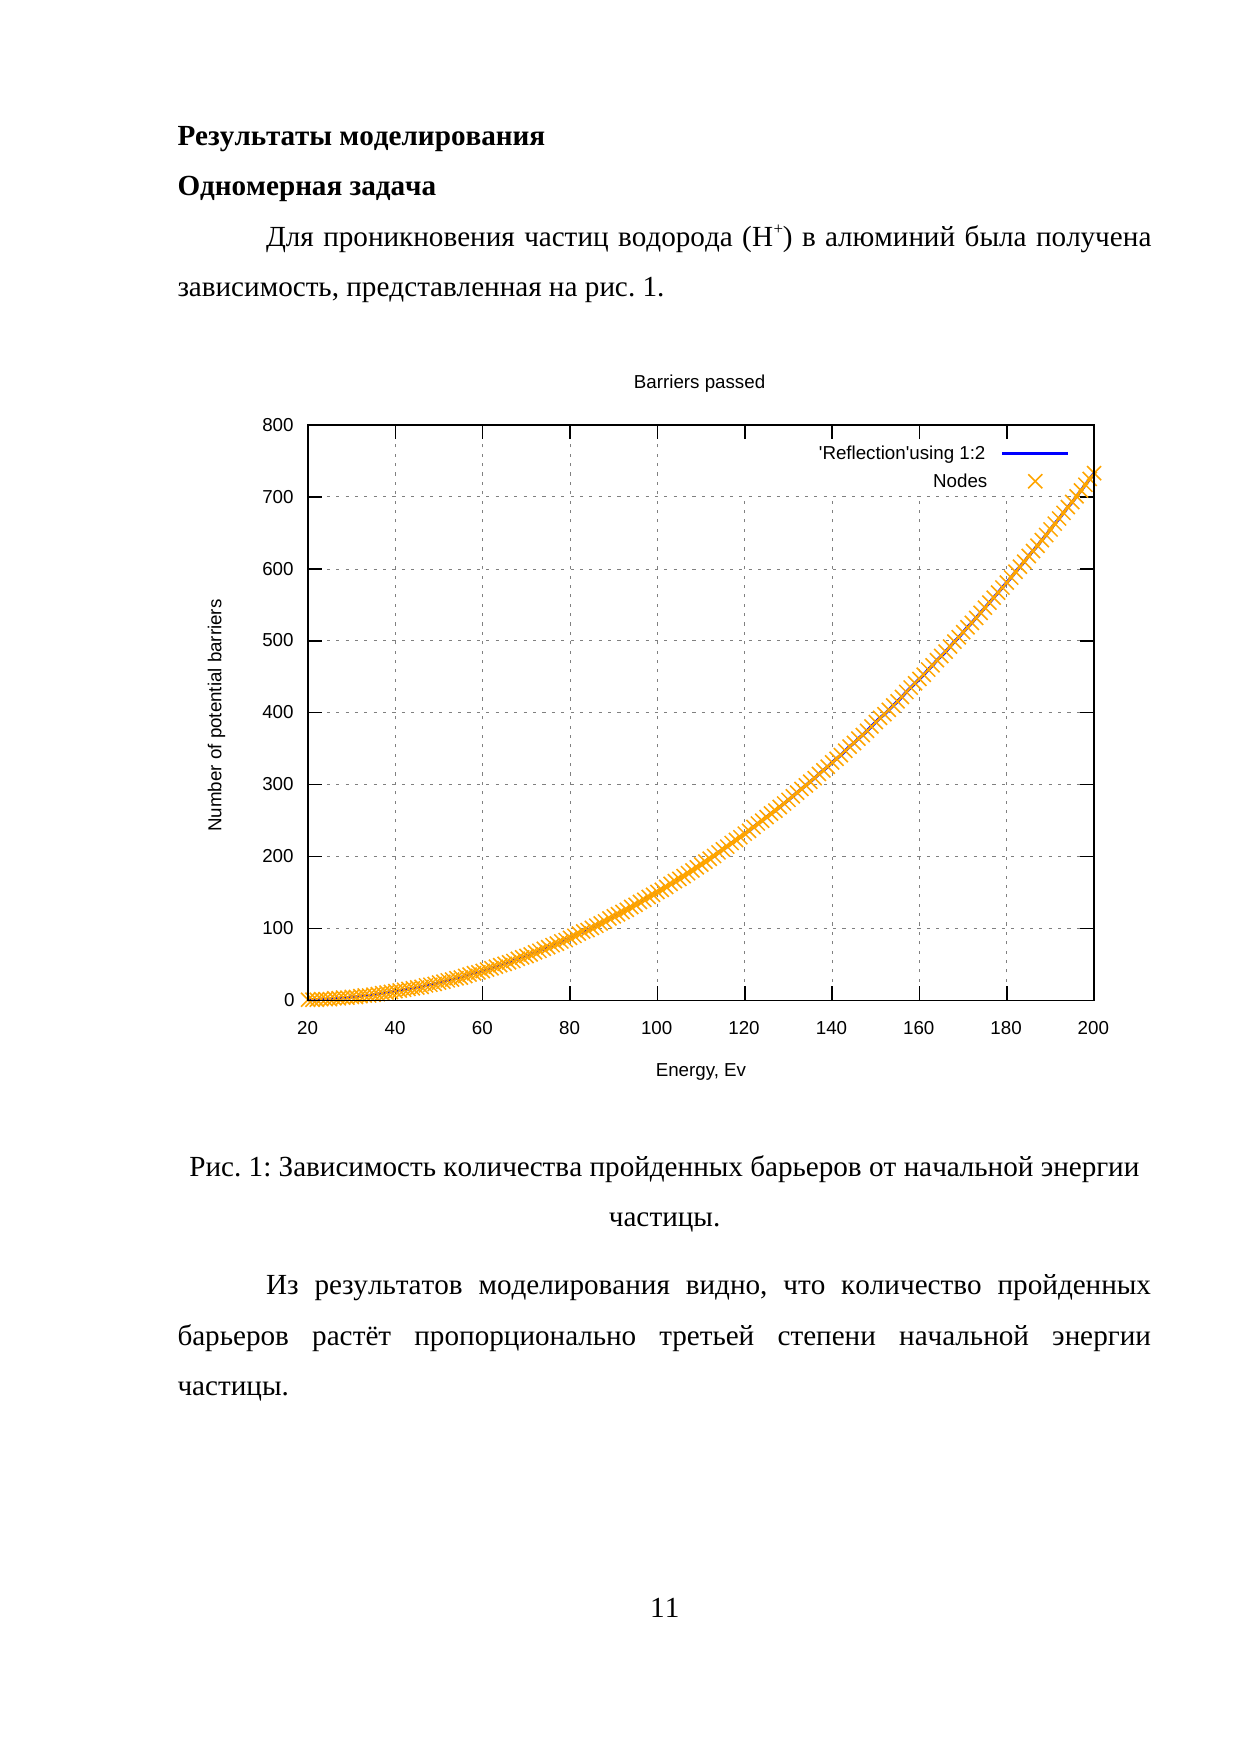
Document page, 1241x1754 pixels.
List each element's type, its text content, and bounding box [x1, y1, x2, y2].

subtitle Результаты моделирования [177, 118, 1231, 152]
table_cell Рис. 1: Зависимость количества пройденных барьеров от начальной энергии частицы. [177, 1143, 1152, 1267]
table_header [177, 334, 1152, 1143]
text Из результатов моделирования видно, что количество пройденных барьеров растёт пропорционально третьей степени начальной энергии частицы. [177, 1267, 1152, 1402]
subtitle Одномерная задача [177, 168, 1152, 202]
text Для проникновения частиц водорода (H+) в алюминий была получена зависимость, представленная на рис. 1. [177, 219, 1152, 303]
